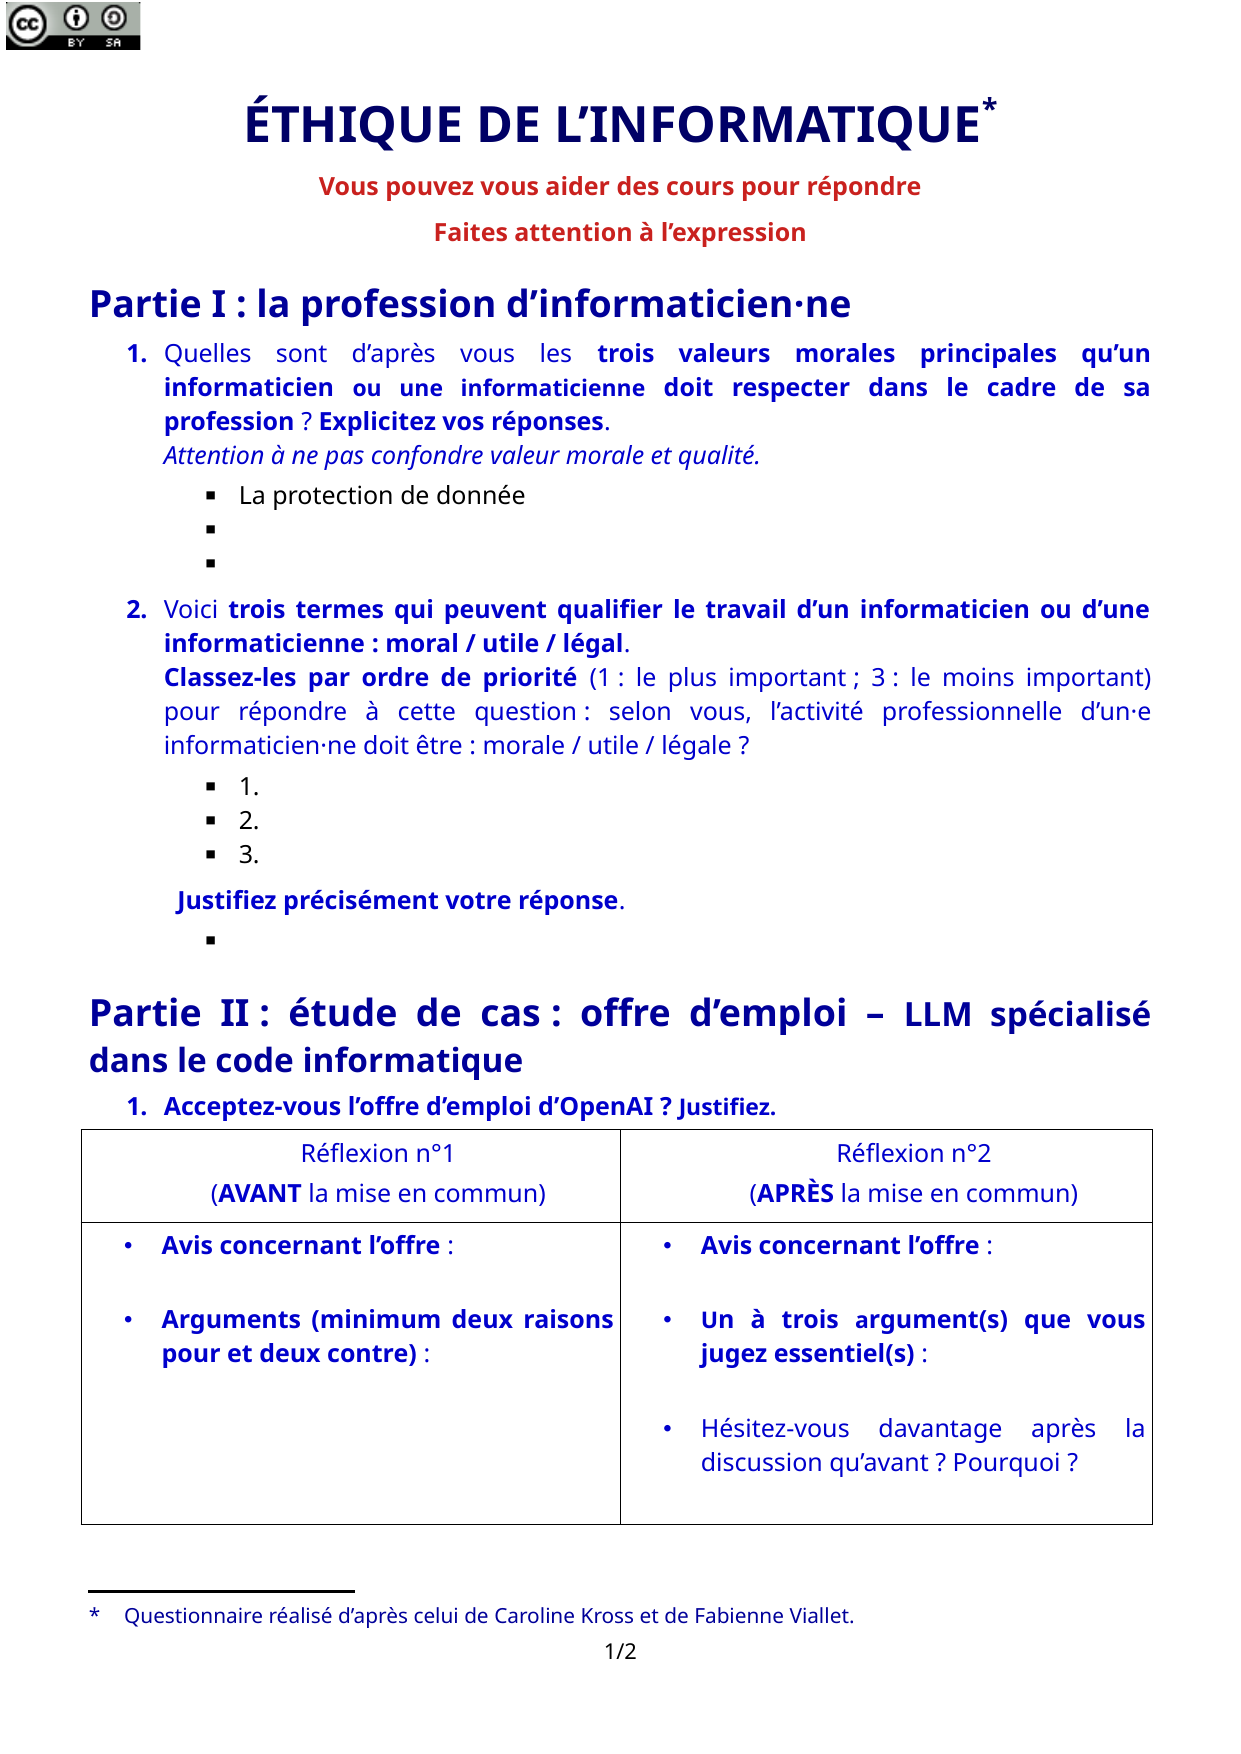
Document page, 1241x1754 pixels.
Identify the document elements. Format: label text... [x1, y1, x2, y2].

text Faites attention à l’expression [88, 214, 1152, 248]
list La protection de donnée [201, 478, 1152, 512]
table_header Réflexion n°2 (APRÈS la mise en commun) [621, 1130, 1152, 1222]
picture [6, 2, 141, 50]
list Quelles sont d’après vous les trois valeurs morales principales qu’un informaticien ou une informaticienne doit respecter dans le cadre de sa profession ? Explicitez vos réponses. Attention à ne pas confondre valeur morale et qualité. [126, 335, 1152, 472]
table_header Réflexion n°1 (AVANT la mise en commun) [82, 1130, 620, 1222]
list Acceptez-vous l’offre d’emploi d’OpenAI ? Justifiez. [126, 1089, 1152, 1123]
subtitle ÉTHIQUE DE L’INFORMATIQUE [88, 88, 1152, 157]
text Justifiez précisément votre réponse. [88, 882, 1152, 916]
table_cell Avis concernant l’offre : Un à trois argument(s) que vous jugez essentiel(s) : Hésitez-vous davantage après la discussion qu’avant ? Pourquoi ? [621, 1223, 1152, 1524]
table_cell Avis concernant l’offre : Arguments (minimum deux raisons pour et deux contre) : [82, 1223, 620, 1524]
list Voici trois termes qui peuvent qualifier le travail d’un informaticien ou d’une informaticienne : moral / utile / légal. Classez-les par ordre de priorité (1 : le plus important ; 3 : le moins important) pour répondre à cette question : selon vous, l’activité professionnelle d’un·e informaticien·ne doit être : morale / utile / légale ? [126, 592, 1152, 762]
text Questionnaire réalisé d’après celui de Caroline Kross et de Fabienne Viallet. [88, 1601, 1152, 1630]
subtitle Partie II : étude de cas : offre d’emploi – LLM spécialisé dans le code informatique [88, 986, 1152, 1083]
list 3. [201, 836, 1152, 871]
text Vous pouvez vous aider des cours pour répondre [88, 168, 1152, 202]
list 1. [201, 768, 1152, 802]
subtitle Partie I : la profession d’informaticien·ne [88, 278, 1152, 329]
list 2. [201, 802, 1152, 836]
